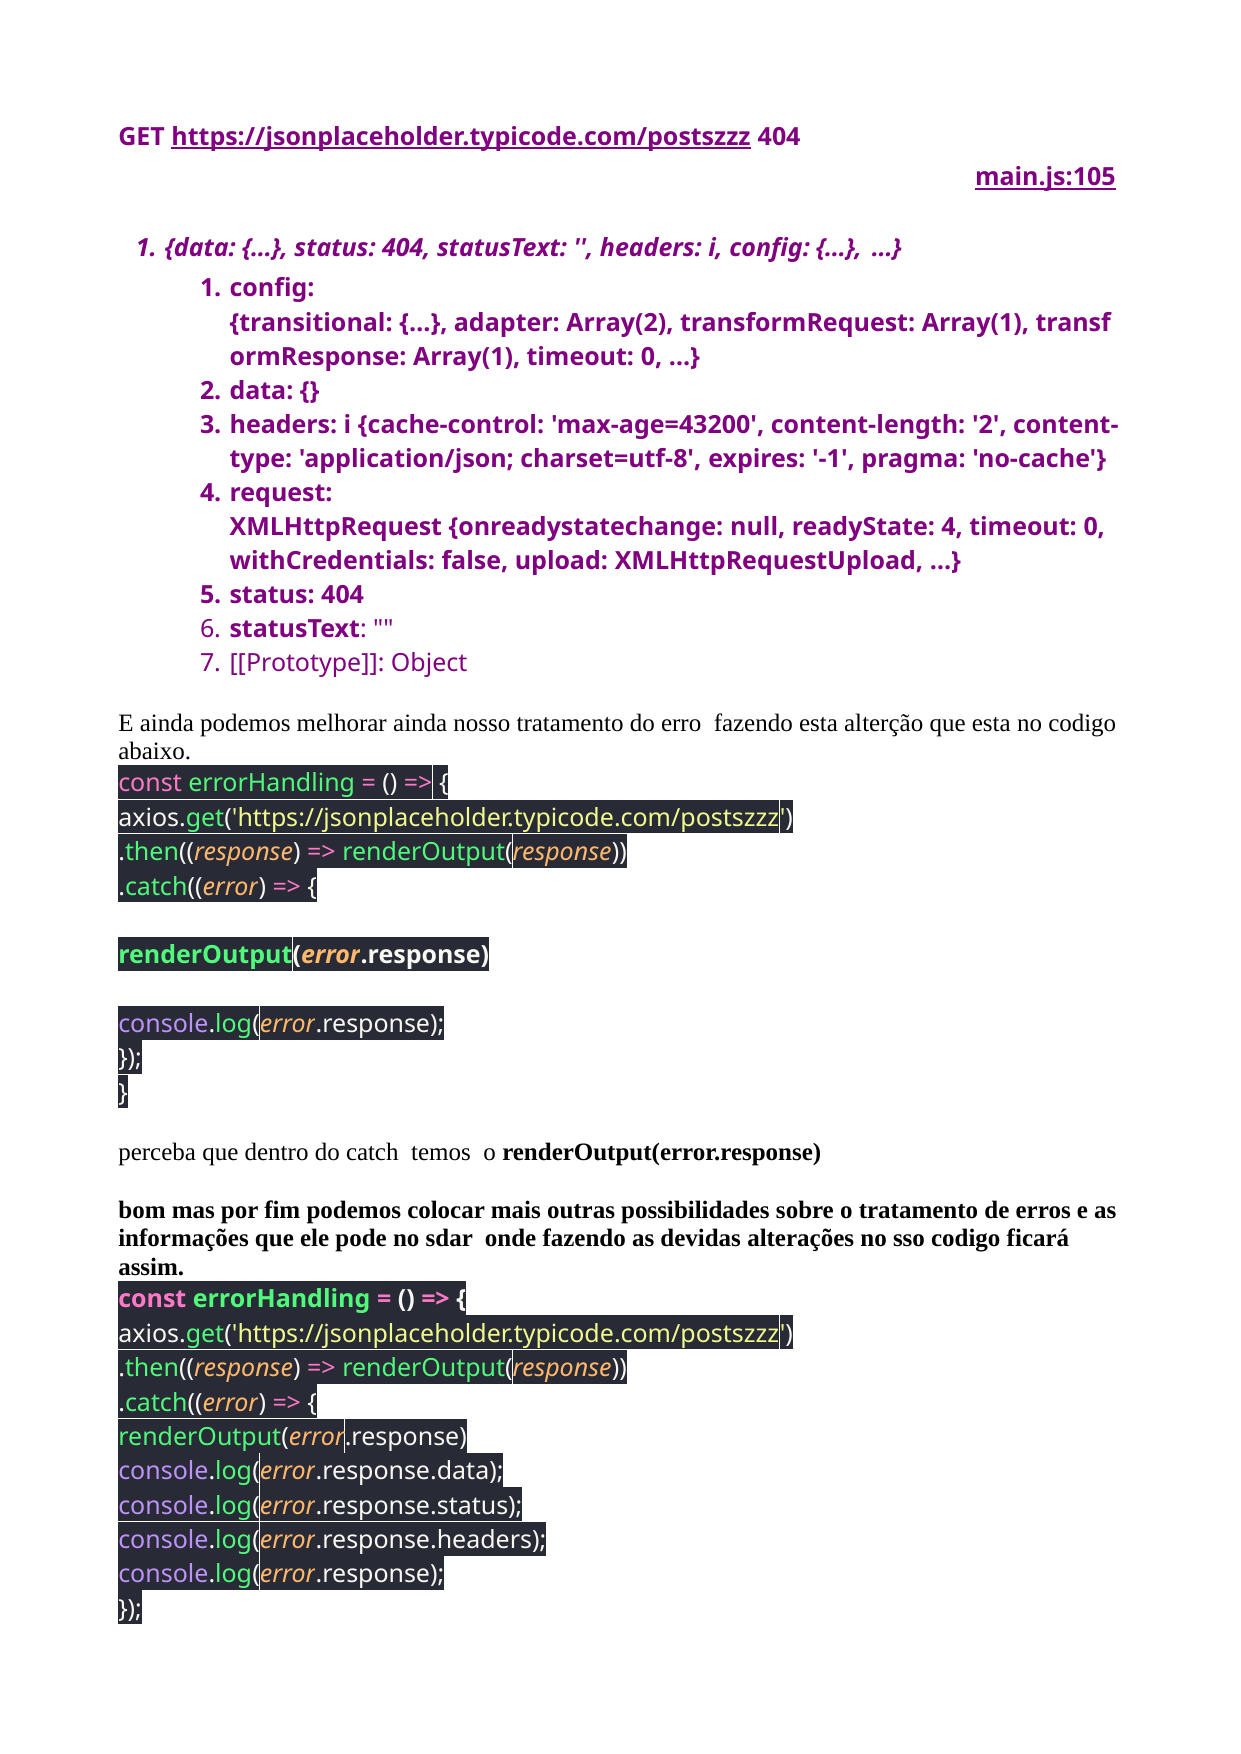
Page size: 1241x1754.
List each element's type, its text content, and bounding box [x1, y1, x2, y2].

text console.log(error.response); [118, 1005, 1122, 1040]
text renderOutput(error.response) [118, 937, 1122, 971]
text .catch((error) => { [118, 1384, 1122, 1418]
text console.log(error.response.status); [118, 1487, 1122, 1521]
text console.log(error.response.headers); [118, 1521, 1122, 1556]
text axios.get('https://jsonplaceholder.typicode.com/postszzz') [118, 799, 1122, 833]
text renderOutput(error.response) [118, 1418, 1122, 1453]
list config: {transitional: {…}, adapter: Array(2), transformRequest: Array(1), transformResponse: Array(1), timeout: 0, …} [200, 270, 1122, 372]
list status: 404 [200, 577, 1122, 611]
text console.log(error.response); [118, 1556, 1122, 1590]
text } [118, 1074, 1122, 1108]
text E ainda podemos melhorar ainda nosso tratamento do erro fazendo esta alterção que esta no codigo abaixo. [118, 708, 1122, 765]
list statusText: "" [200, 611, 1122, 645]
list {data: {…}, status: 404, statusText: '', headers: i, config: {…}, …} [165, 229, 1113, 263]
text }); [118, 1590, 1122, 1624]
text GET https://jsonplaceholder.typicode.com/postszzz 404 [118, 118, 1122, 152]
list request: XMLHttpRequest {onreadystatechange: null, readyState: 4, timeout: 0, withCredentials: false, upload: XMLHttpRequestUpload, …} [200, 474, 1122, 577]
text axios.get('https://jsonplaceholder.typicode.com/postszzz') [118, 1315, 1122, 1349]
text const errorHandling = () => { [118, 765, 1122, 799]
text main.js:105 [162, 159, 1122, 193]
list [[Prototype]]: Object [200, 645, 1122, 679]
text .then((response) => renderOutput(response)) [118, 1349, 1122, 1384]
text const errorHandling = () => { [118, 1281, 1122, 1315]
text perceba que dentro do catch temos o renderOutput(error.response) [118, 1137, 1122, 1166]
text }); [118, 1040, 1122, 1074]
text .then((response) => renderOutput(response)) [118, 833, 1122, 868]
text .catch((error) => { [118, 868, 1122, 902]
list headers: i {cache-control: 'max-age=43200', content-length: '2', content-type: 'application/json; charset=utf-8', expires: '-1', pragma: 'no-cache'} [200, 406, 1122, 474]
list data: {} [200, 372, 1122, 406]
text console.log(error.response.data); [118, 1453, 1122, 1487]
text bom mas por fim podemos colocar mais outras possibilidades sobre o tratamento de erros e as informações que ele pode no sdar onde fazendo as devidas alterações no sso codigo ficará assim. [118, 1195, 1122, 1281]
